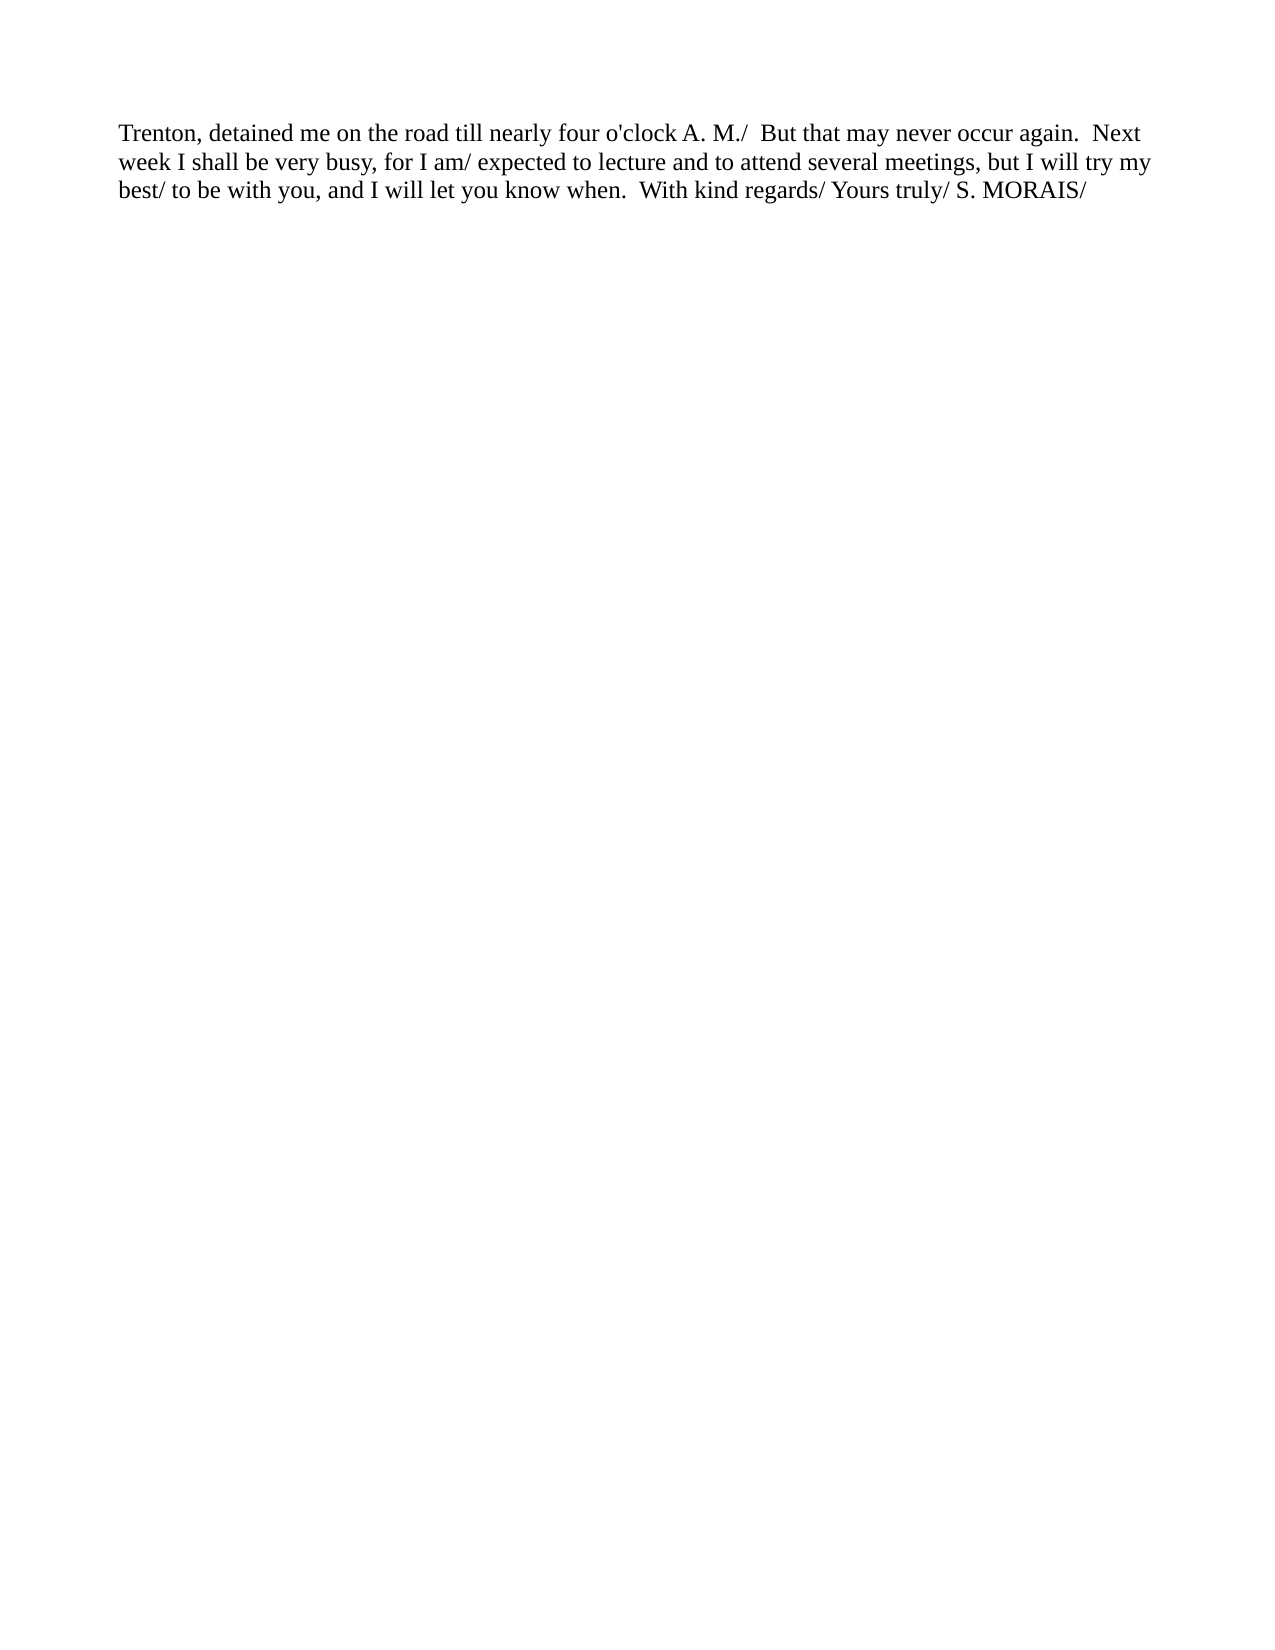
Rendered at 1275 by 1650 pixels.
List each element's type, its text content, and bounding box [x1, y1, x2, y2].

text Trenton, detained me on the road till nearly four o'clock A. M./ But that may never occur again. Next week I shall be very busy, for I am/ expected to lecture and to attend several meetings, but I will try my best/ to be with you, and I will let you know when. With kind regards/ Yours truly/ S. MORAIS/ [118, 118, 1157, 204]
